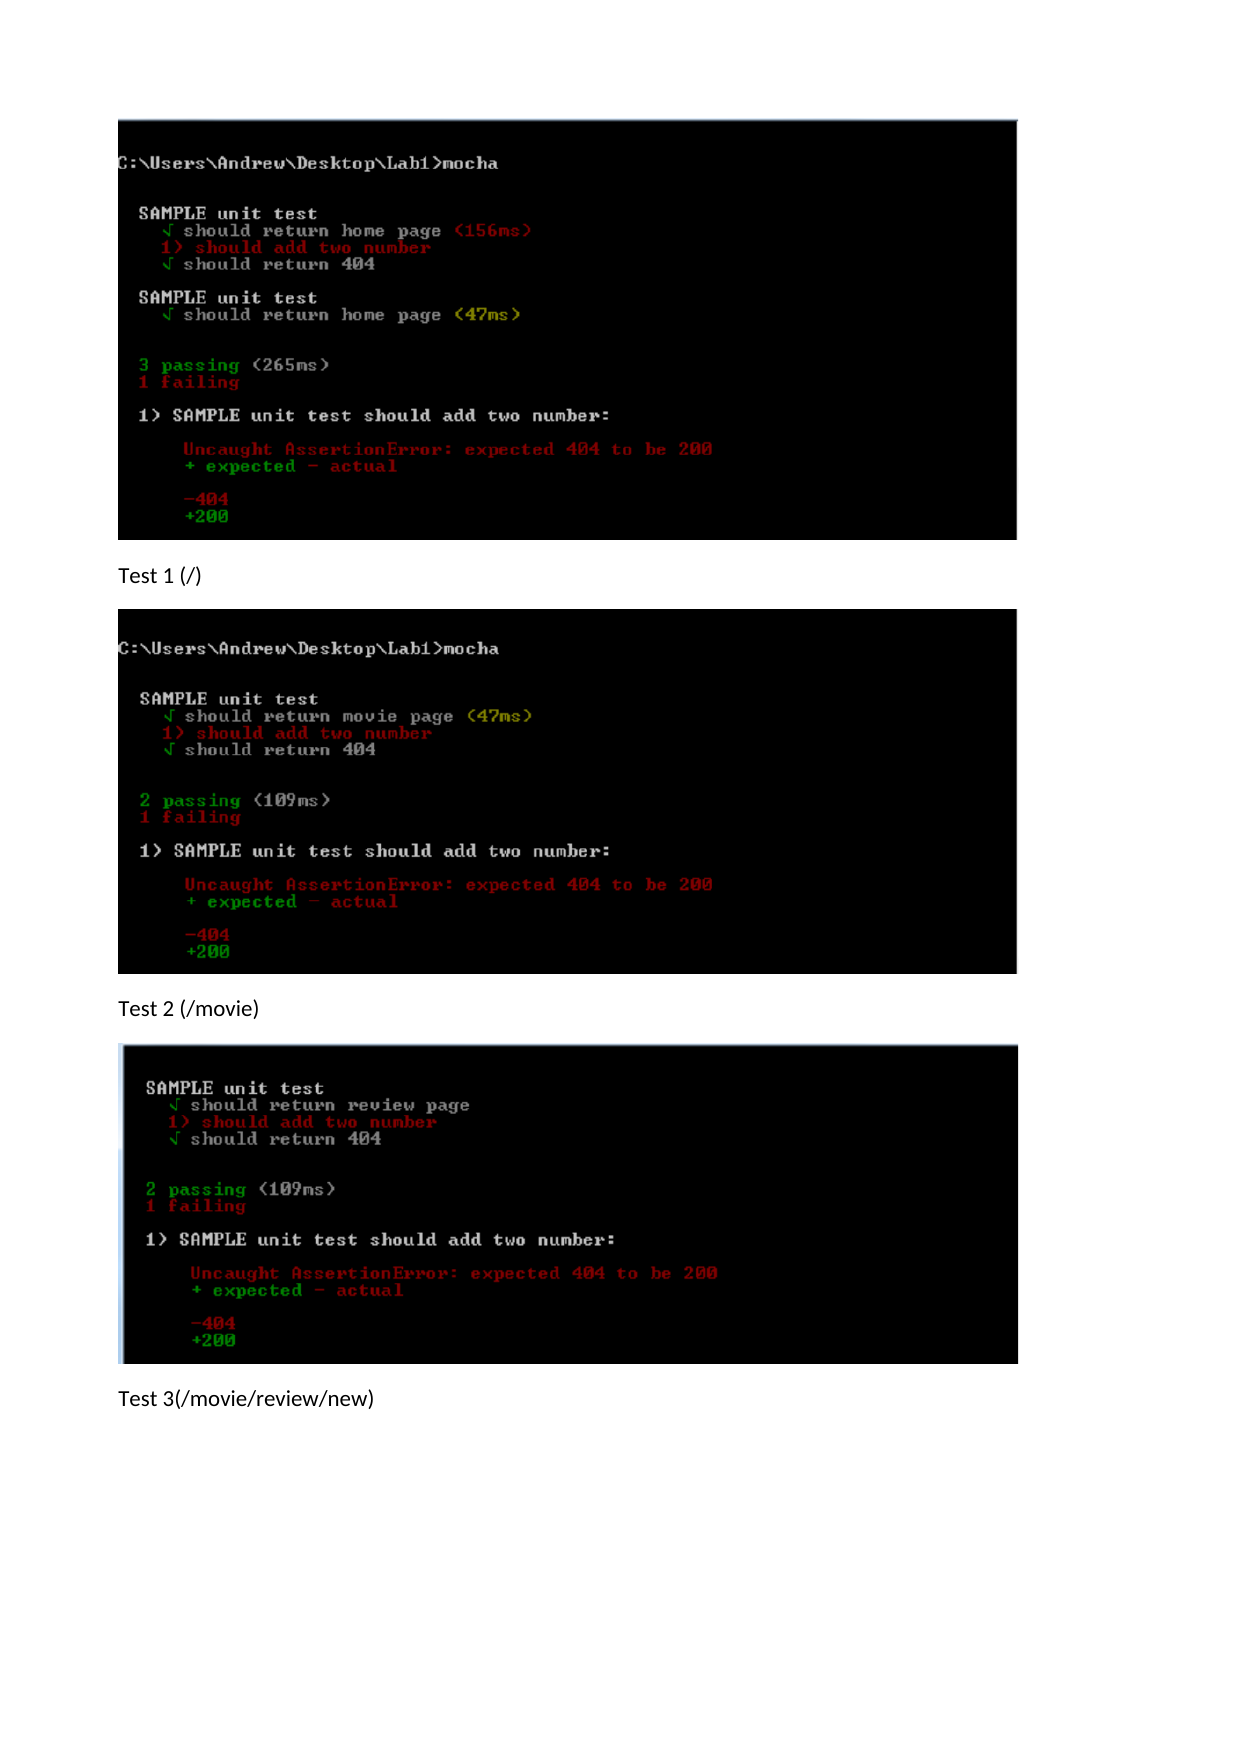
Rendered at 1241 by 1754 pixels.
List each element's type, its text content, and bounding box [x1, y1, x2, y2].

text Test 2 (/movie) [118, 994, 1122, 1023]
text Test 3(/movie/review/new) [118, 1384, 1122, 1413]
text Test 1 (/) [118, 561, 1122, 589]
